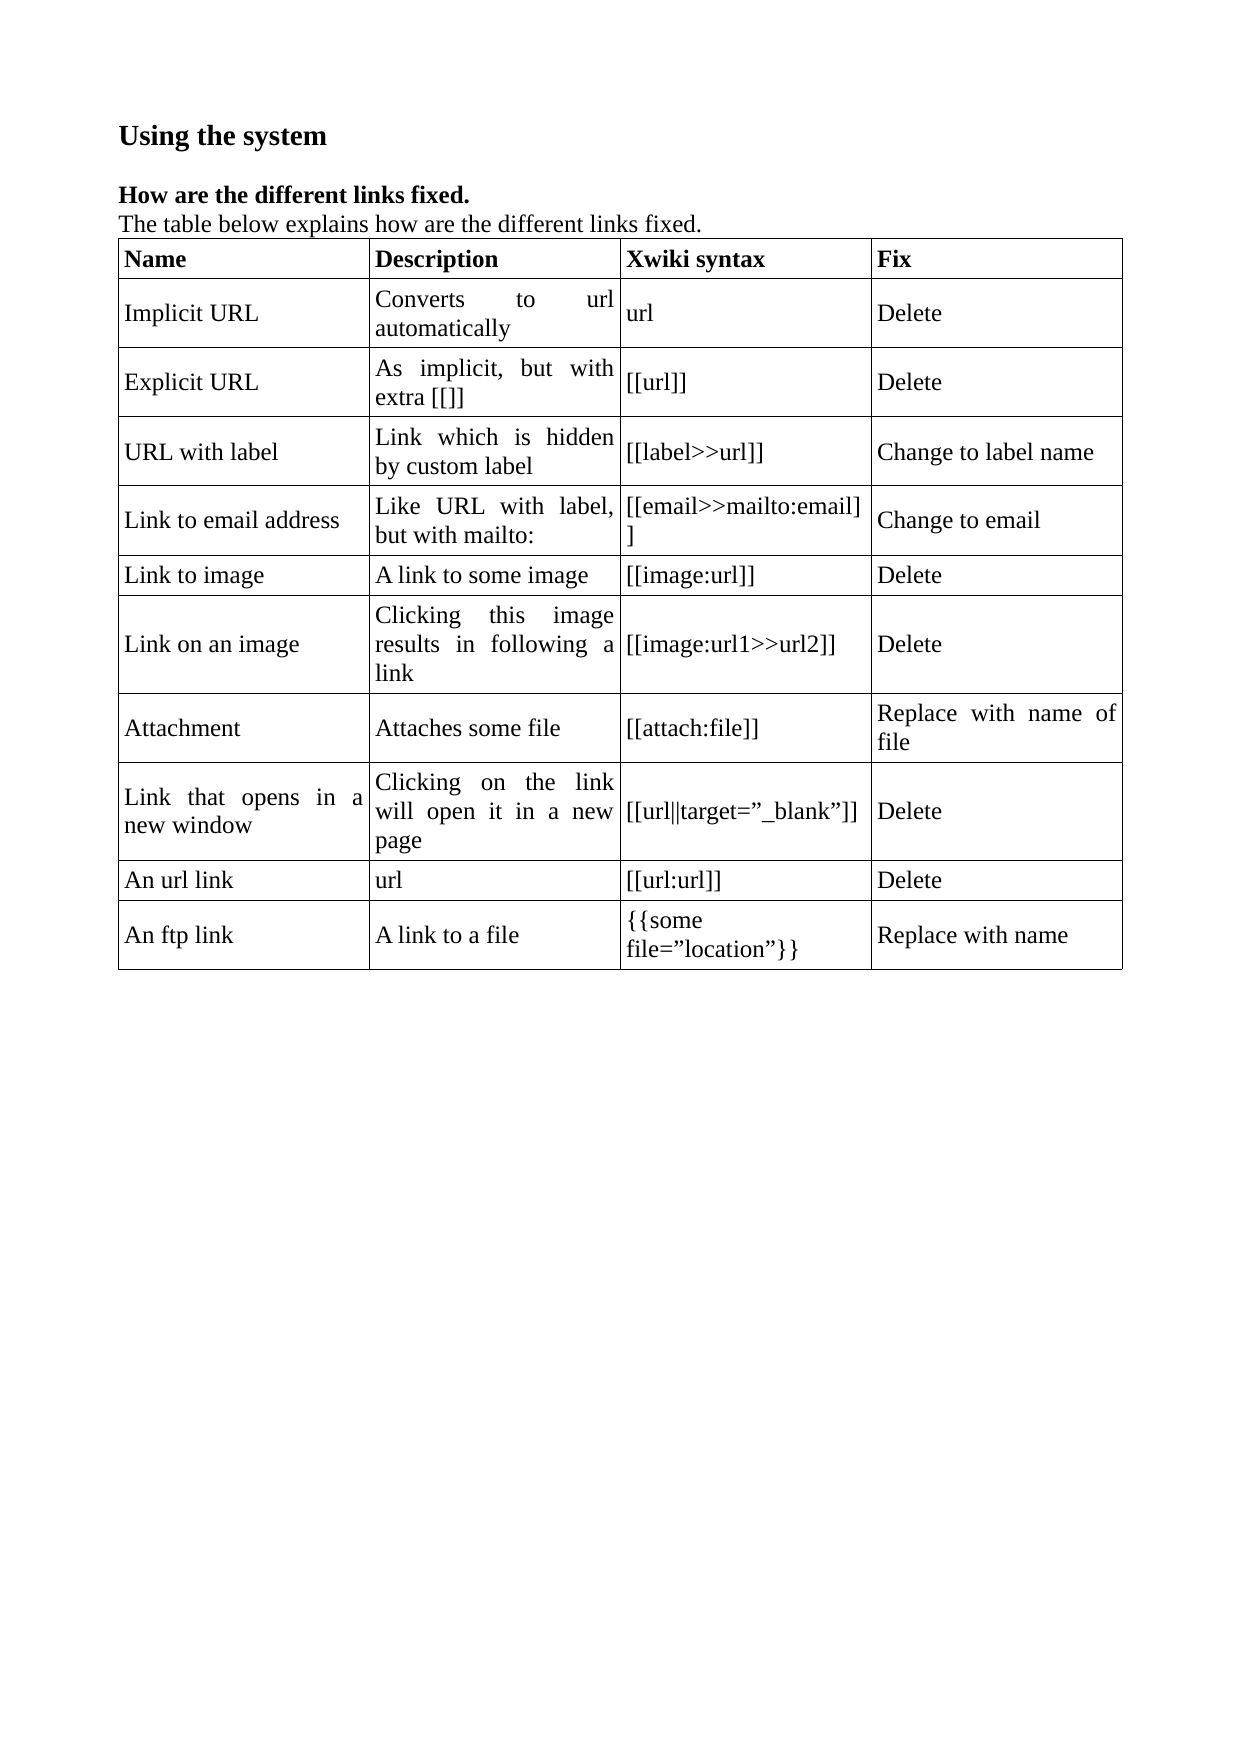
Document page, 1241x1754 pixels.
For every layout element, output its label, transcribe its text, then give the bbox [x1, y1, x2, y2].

table_cell Delete [872, 763, 1122, 859]
table_cell url [370, 861, 620, 900]
table_cell Clicking on the link will open it in a new page [370, 763, 620, 859]
table_cell [[image:url]] [621, 556, 871, 595]
table_cell Replace with name [872, 901, 1122, 969]
table_cell Attaches some file [370, 694, 620, 762]
table_cell A link to some image [370, 556, 620, 595]
table_header Name [119, 239, 369, 278]
table_header Fix [872, 239, 1122, 278]
table_cell Change to label name [872, 417, 1122, 485]
table_cell Explicit URL [119, 348, 369, 416]
table_cell An ftp link [119, 901, 369, 969]
table_cell As implicit, but with extra [[]] [370, 348, 620, 416]
table_cell Link to email address [119, 486, 369, 554]
table_cell Clicking this image results in following a link [370, 596, 620, 693]
table_cell {{some file=”location”}} [621, 901, 871, 969]
table_cell Link which is hidden by custom label [370, 417, 620, 485]
table_cell Replace with name of file [872, 694, 1122, 762]
table_cell Delete [872, 279, 1122, 347]
table_cell A link to a file [370, 901, 620, 969]
table_cell [[label>>url]] [621, 417, 871, 485]
table_cell Link to image [119, 556, 369, 595]
table_cell [[email>>mailto:email]] [621, 486, 871, 554]
table_cell [[image:url1>>url2]] [621, 596, 871, 693]
text How are the different links fixed. [118, 180, 1122, 209]
table_cell Delete [872, 348, 1122, 416]
table_cell url [621, 279, 871, 347]
text Using the system [118, 118, 1122, 152]
table_cell Converts to url automatically [370, 279, 620, 347]
table_cell [[url:url]] [621, 861, 871, 900]
table_cell An url link [119, 861, 369, 900]
table_cell Link on an image [119, 596, 369, 693]
table_cell Delete [872, 556, 1122, 595]
table_cell Attachment [119, 694, 369, 762]
table_cell Change to email [872, 486, 1122, 554]
table_cell [[url||target=”_blank”]] [621, 763, 871, 859]
table_cell Delete [872, 861, 1122, 900]
table_cell Implicit URL [119, 279, 369, 347]
table_cell Link that opens in a new window [119, 763, 369, 859]
table_cell Delete [872, 596, 1122, 693]
table_header Description [370, 239, 620, 278]
table_cell Like URL with label, but with mailto: [370, 486, 620, 554]
table_cell [[url]] [621, 348, 871, 416]
table_cell URL with label [119, 417, 369, 485]
table_header Xwiki syntax [621, 239, 871, 278]
text The table below explains how are the different links fixed. [118, 209, 1122, 238]
table_cell [[attach:file]] [621, 694, 871, 762]
